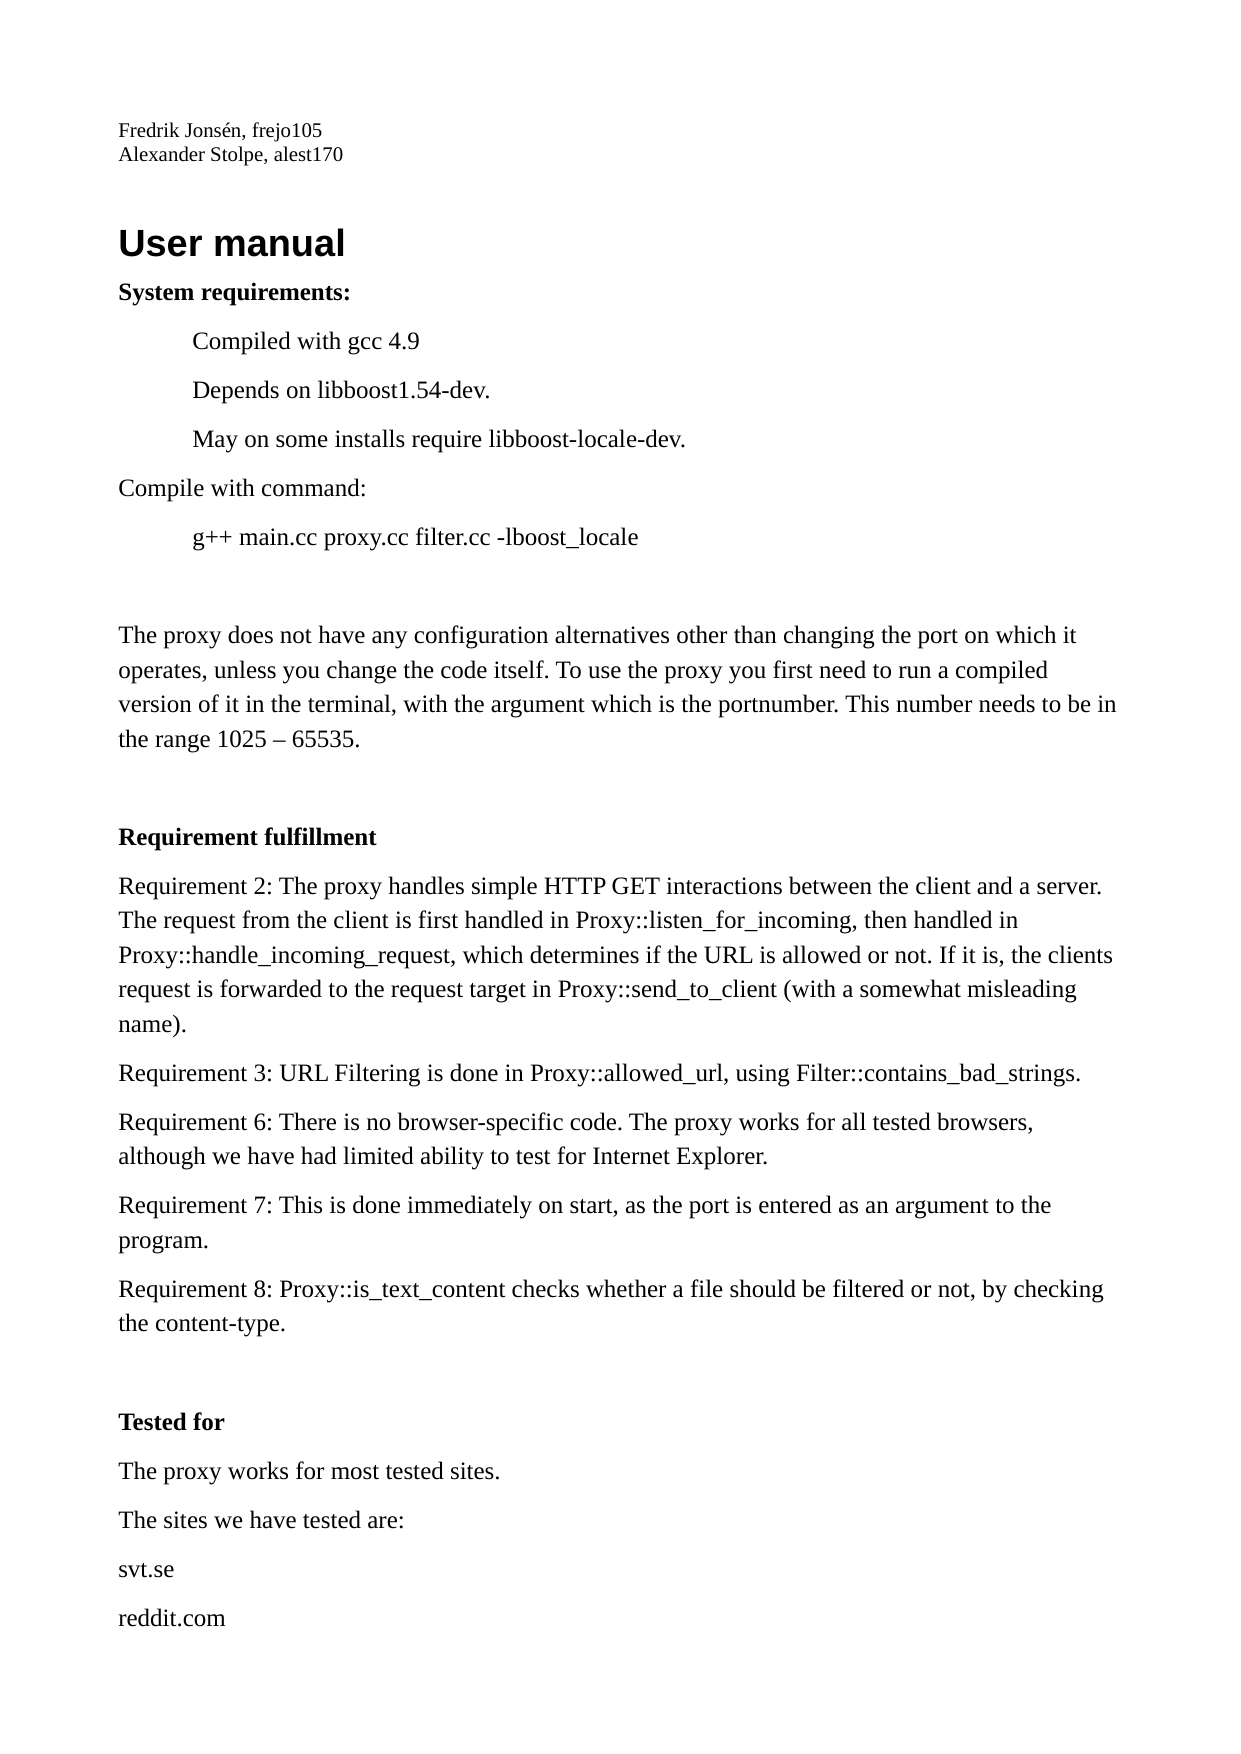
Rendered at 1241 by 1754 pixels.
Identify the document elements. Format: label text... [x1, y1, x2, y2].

text reddit.com [118, 1603, 1122, 1632]
text Compile with command: [118, 473, 1122, 502]
text Depends on libboost1.54-dev. [118, 375, 1122, 404]
text May on some installs require libboost-locale-dev. [118, 424, 1122, 453]
text Requirement 6: There is no browser-specific code. The proxy works for all tested browsers, although we have had limited ability to test for Internet Explorer. [118, 1107, 1122, 1170]
text Requirement 7: This is done immediately on start, as the port is entered as an argument to the program. [118, 1191, 1122, 1254]
text The proxy works for most tested sites. [118, 1456, 1122, 1484]
text System requirements: [118, 277, 1122, 306]
text The sites we have tested are: [118, 1505, 1122, 1533]
text Requirement 2: The proxy handles simple HTTP GET interactions between the client and a server. The request from the client is first handled in Proxy::listen_for_incoming, then handled in Proxy::handle_incoming_request, which determines if the URL is allowed or not. If it is, the clients request is forwarded to the request target in Proxy::send_to_client (with a somewhat misleading name). [118, 871, 1122, 1038]
text Requirement fulfillment [118, 822, 1122, 851]
text g++ main.cc proxy.cc filter.cc -lboost_locale [118, 522, 1122, 551]
text Tested for [118, 1407, 1122, 1435]
text svt.se [118, 1554, 1122, 1583]
text Compiled with gcc 4.9 [118, 326, 1122, 355]
text Requirement 3: URL Filtering is done in Proxy::allowed_url, using Filter::contains_bad_strings. [118, 1058, 1122, 1087]
text The proxy does not have any configuration alternatives other than changing the port on which it operates, unless you change the code itself. To use the proxy you first need to run a compiled version of it in the terminal, with the argument which is the portnumber. This number needs to be in the range 1025 – 65535. [118, 620, 1122, 752]
text Requirement 8: Proxy::is_text_content checks whether a file should be filtered or not, by checking the content-type. [118, 1274, 1122, 1337]
subtitle User manual [118, 221, 1122, 264]
